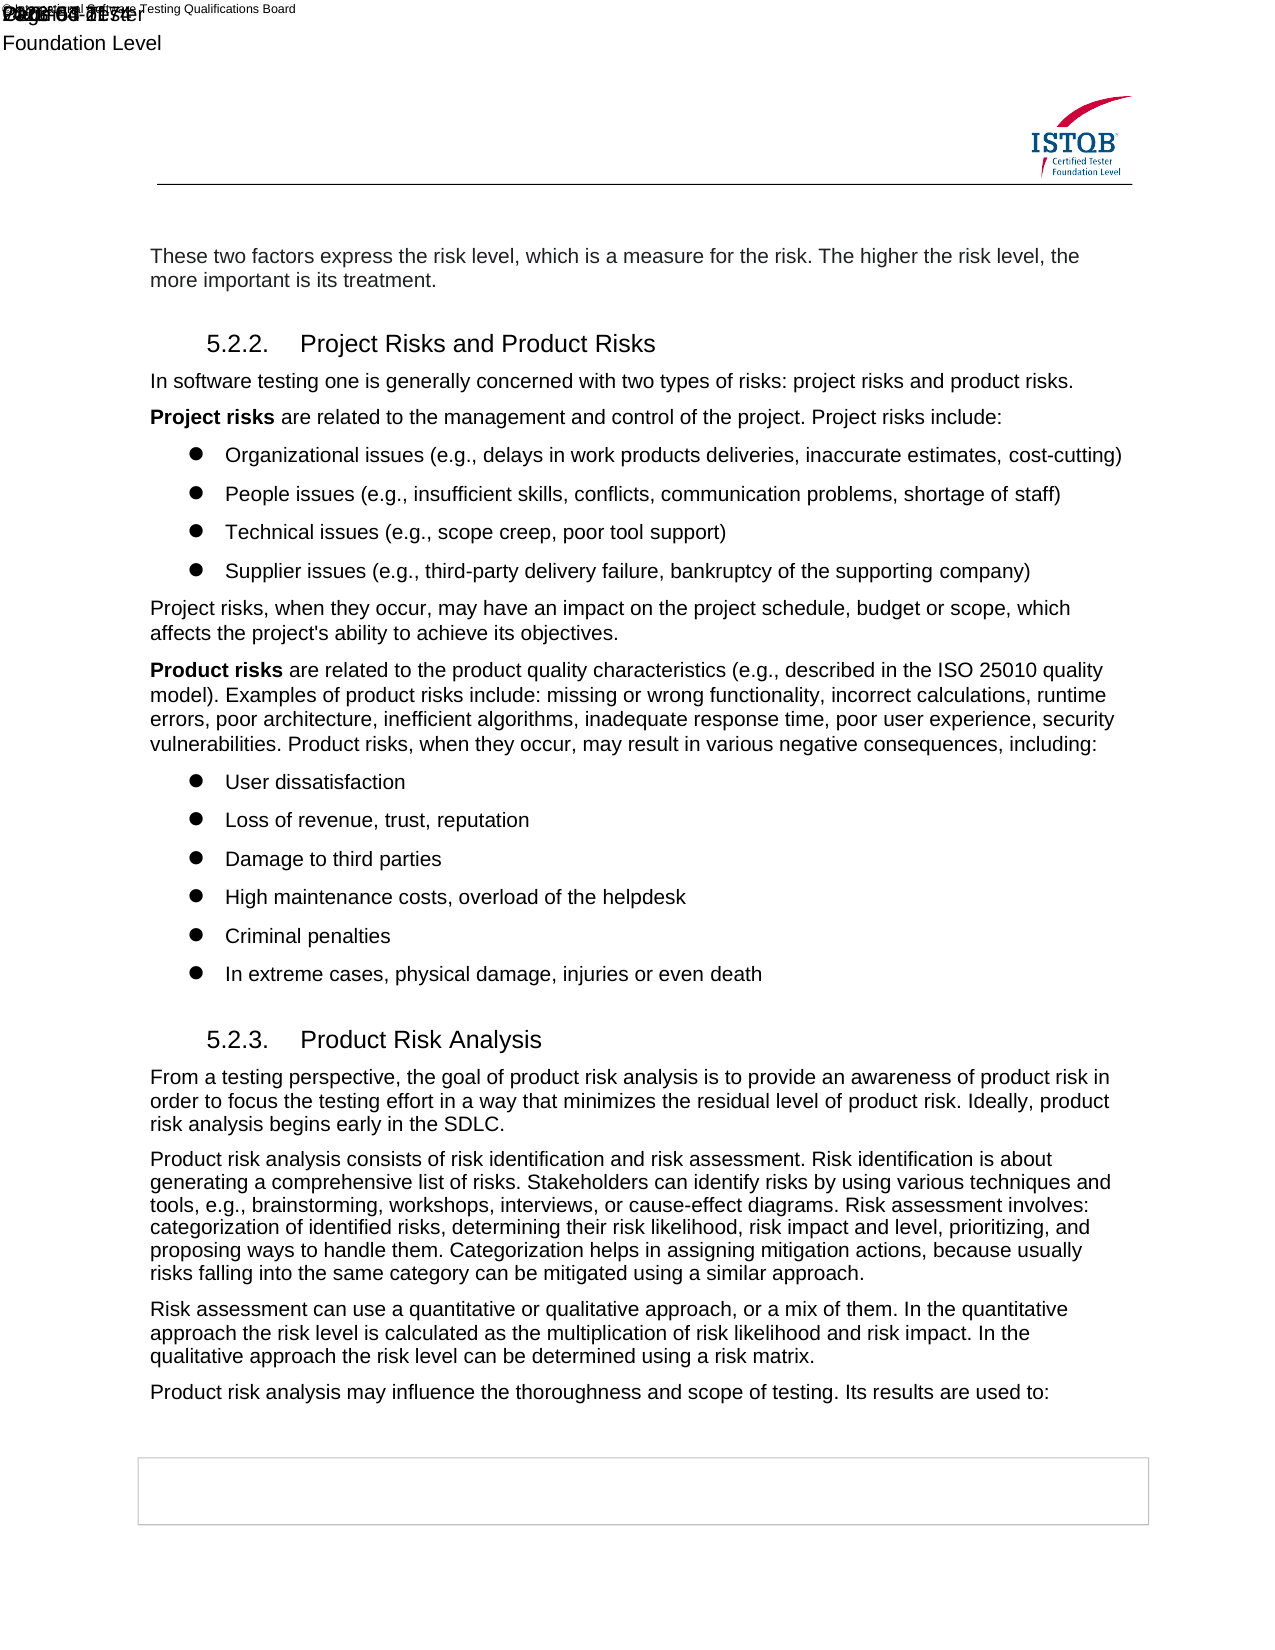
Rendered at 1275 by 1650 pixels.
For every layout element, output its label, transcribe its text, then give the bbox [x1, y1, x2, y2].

text Project risks are related to the management and control of the project. Project risks include: [150, 405, 1152, 429]
list Criminal penalties [187, 923, 1152, 948]
list Damage to third parties [187, 846, 1152, 871]
list Supplier issues (e.g., third-party delivery failure, bankruptcy of the supporting company) [187, 559, 1152, 583]
text Product risk analysis may influence the thoroughness and scope of testing. Its results are used to: [150, 1380, 1152, 1404]
text Product risks are related to the product quality characteristics (e.g., described in the ISO 25010 quality model). Examples of product risks include: missing or wrong functionality, incorrect calculations, runtime errors, poor architecture, inefficient algorithms, inadequate response time, poor user experience, security vulnerabilities. Product risks, when they occur, may result in various negative consequences, including: [150, 658, 1125, 756]
list People issues (e.g., insufficient skills, conflicts, communication problems, shortage of staff) [187, 482, 1152, 506]
list Organizational issues (e.g., delays in work products deliveries, inaccurate estimates, cost-cutting) [187, 443, 1152, 468]
text Product risk analysis consists of risk identification and risk assessment. Risk identification is about generating a comprehensive list of risks. Stakeholders can identify risks by using various techniques and tools, e.g., brainstorming, workshops, interviews, or cause-effect diagrams. Risk assessment involves: categorization of identified risks, determining their risk likelihood, risk impact and level, prioritizing, and proposing ways to handle them. Categorization helps in assigning mitigation actions, because usually risks falling into the same category can be mitigated using a similar approach. [150, 1148, 1114, 1285]
list High maintenance costs, overload of the helpdesk [187, 885, 1152, 909]
text From a testing perspective, the goal of product risk analysis is to provide an awareness of product risk in order to focus the testing effort in a way that minimizes the residual level of product risk. Ideally, product risk analysis begins early in the SDLC. [150, 1065, 1111, 1136]
picture [1031, 96, 1133, 179]
text Project risks, when they occur, may have an impact on the project schedule, budget or scope, which affects the project's ability to achieve its objectives. [150, 596, 1125, 644]
subtitle Product Risk Analysis [206, 1025, 1152, 1053]
text In software testing one is generally concerned with two types of risks: project risks and product risks. [150, 369, 1152, 393]
list Technical issues (e.g., scope creep, poor tool support) [187, 520, 1152, 544]
text Risk assessment can use a quantitative or qualitative approach, or a mix of them. In the quantitative approach the risk level is calculated as the multiplication of risk likelihood and risk impact. In the qualitative approach the risk level can be determined using a risk matrix. [150, 1297, 1113, 1368]
list In extreme cases, physical damage, injuries or even death [187, 962, 1152, 987]
list Loss of revenue, trust, reputation [187, 808, 1152, 832]
list User dissatisfaction [187, 770, 1152, 794]
text These two factors express the risk level, which is a measure for the risk. The higher the risk level, the more important is its treatment. [150, 245, 1125, 292]
subtitle Project Risks and Product Risks [206, 328, 1152, 357]
